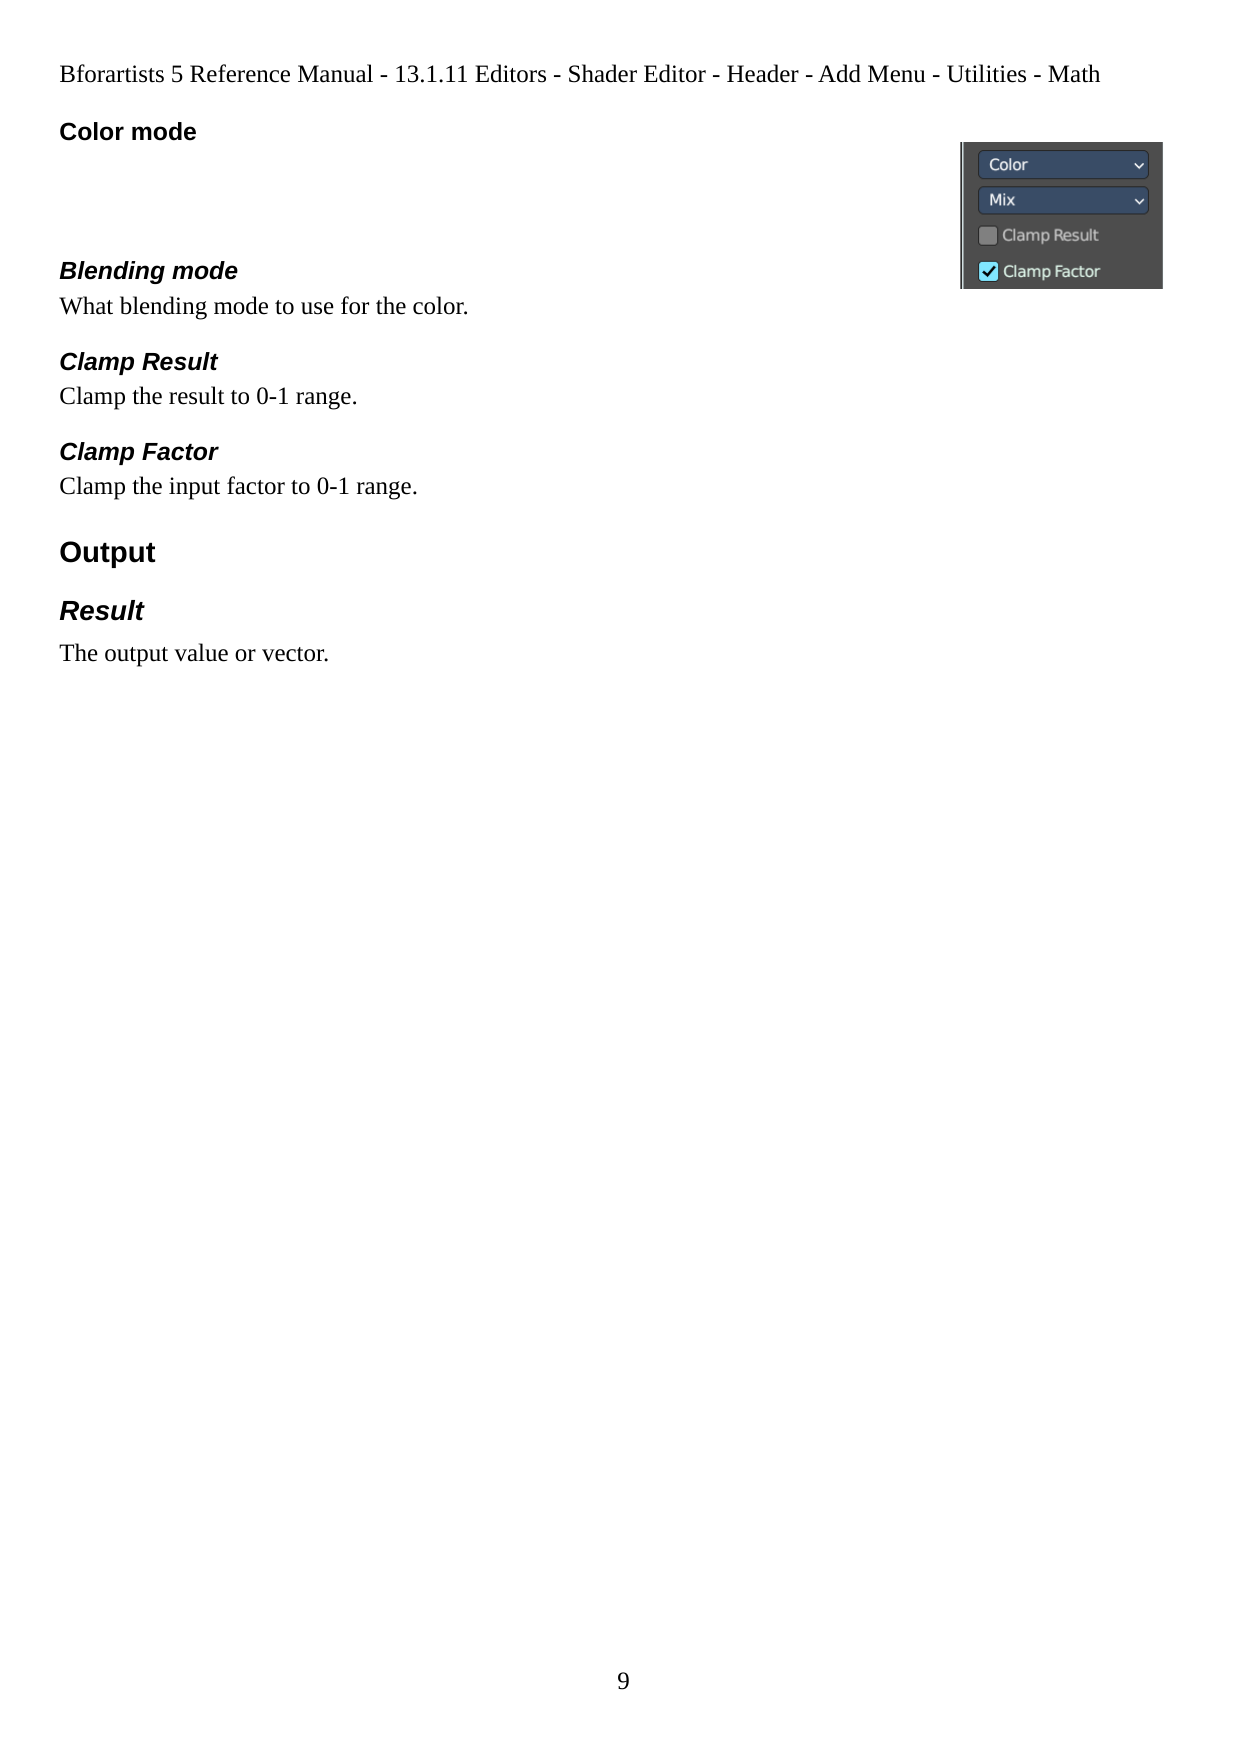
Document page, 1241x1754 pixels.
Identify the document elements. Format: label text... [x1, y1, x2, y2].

picture [960, 142, 1164, 289]
subtitle [1164, 256, 1181, 285]
subtitle Blending mode [59, 256, 960, 285]
subtitle Output [59, 535, 1181, 569]
subtitle Clamp Result [59, 347, 1181, 375]
subtitle Clamp Factor [59, 437, 1181, 465]
text Clamp the result to 0-1 range. [59, 381, 1181, 410]
text Clamp the input factor to 0-1 range. [59, 471, 1181, 500]
text What blending mode to use for the color. [59, 291, 1181, 320]
subtitle Result [59, 594, 1181, 626]
text The output value or vector. [59, 638, 1181, 667]
subtitle Color mode [59, 117, 1181, 146]
